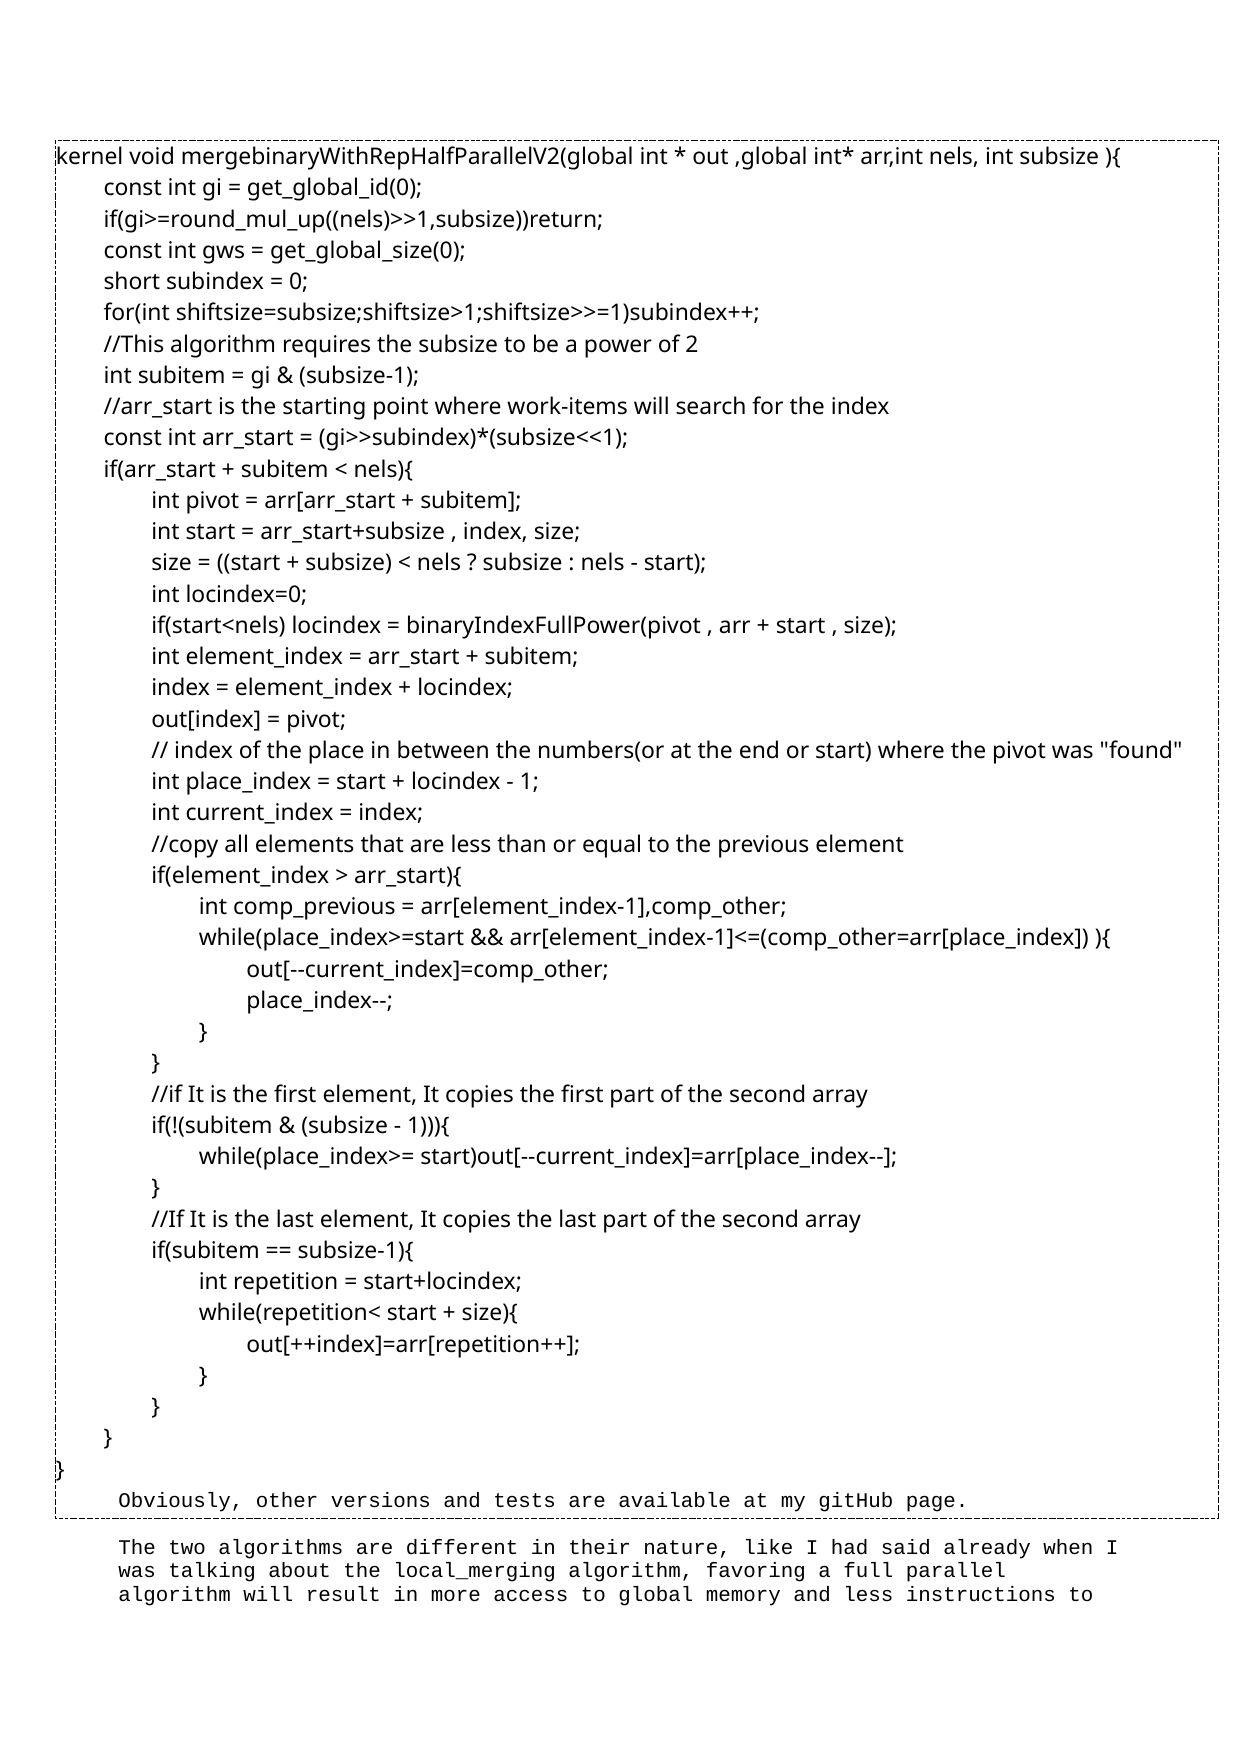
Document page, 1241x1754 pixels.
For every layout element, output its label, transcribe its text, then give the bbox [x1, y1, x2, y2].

text The two algorithms are different in their nature, like I had said already when I was talking about the local_merging algorithm, favoring a full parallel algorithm will result in more access to global memory and less instructions to [118, 1537, 1122, 1608]
text Obviously, other versions and tests are available at my gitHub page. [118, 1489, 1122, 1513]
